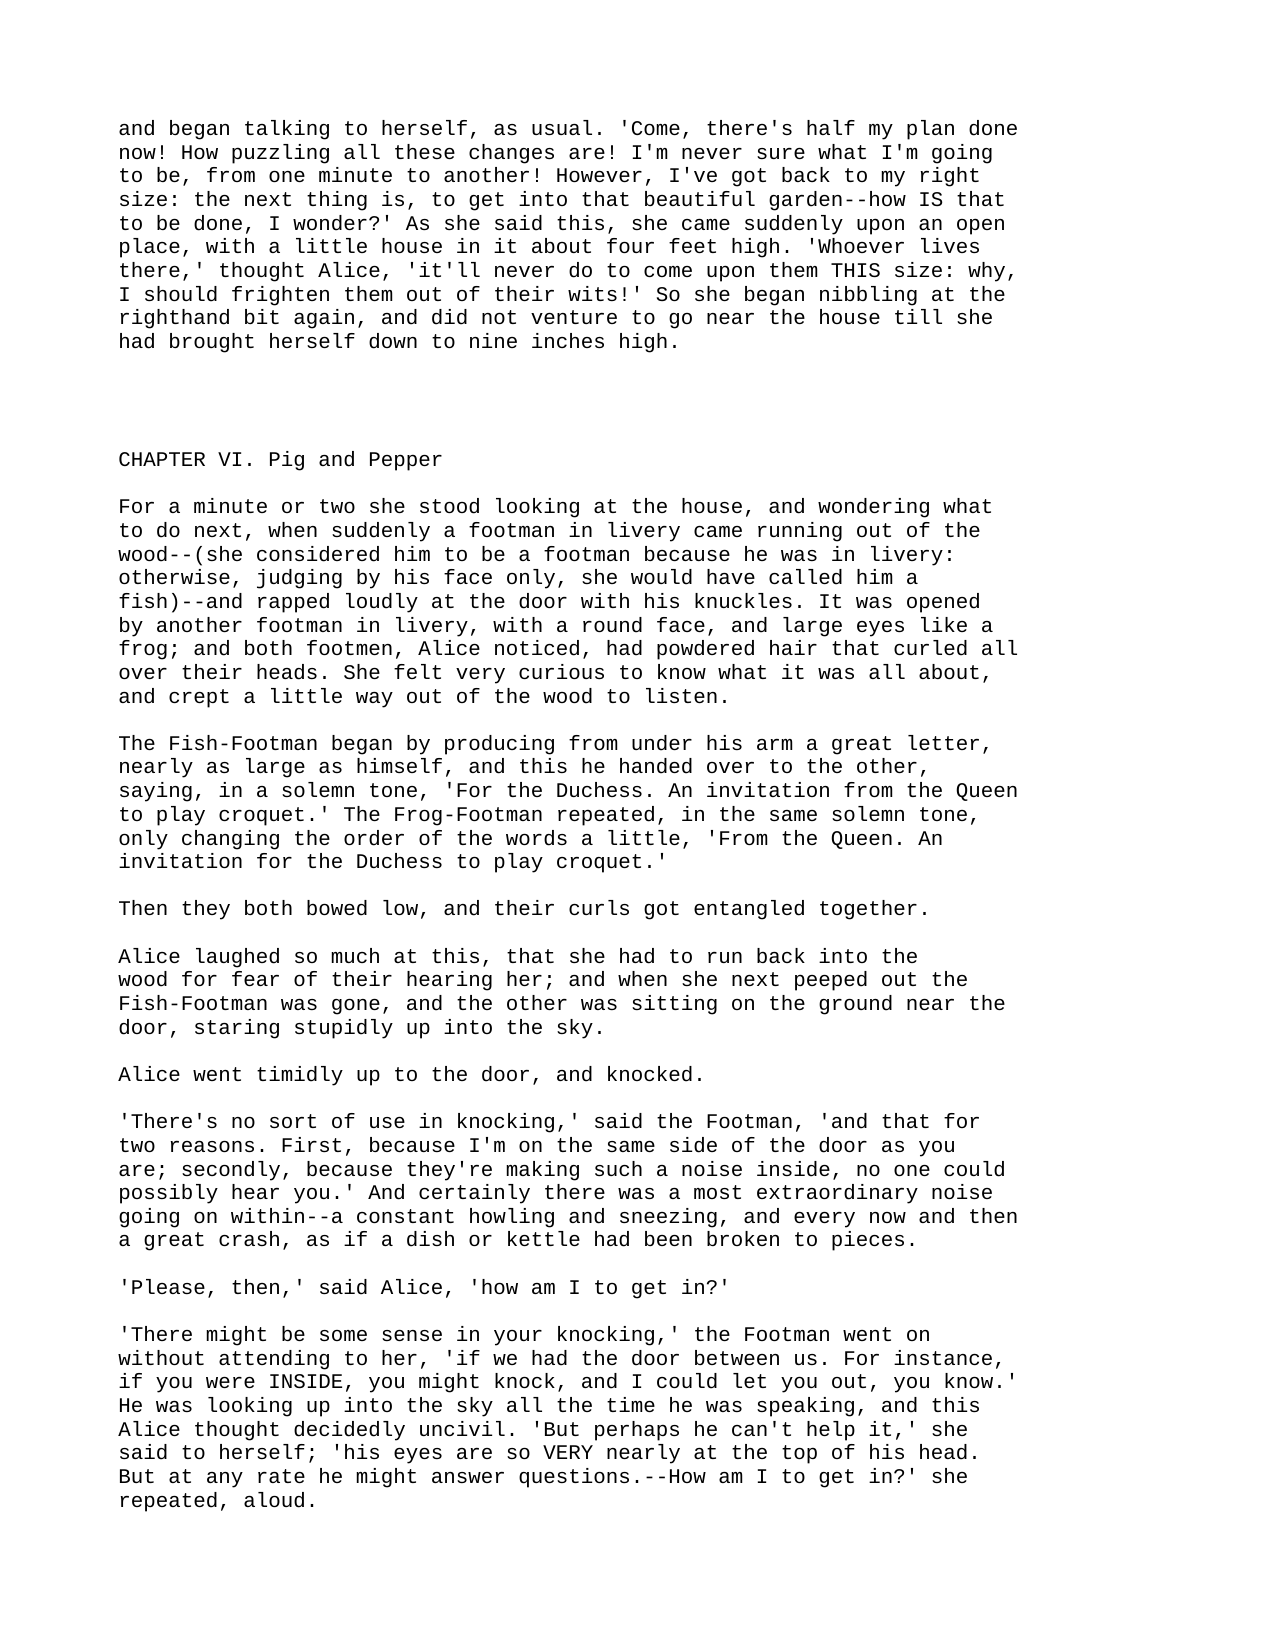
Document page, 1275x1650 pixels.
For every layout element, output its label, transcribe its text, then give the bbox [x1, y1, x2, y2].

text and crept a little way out of the wood to listen. [118, 686, 1157, 709]
text Then they both bowed low, and their curls got entangled together. [118, 898, 1157, 922]
text For a minute or two she stood looking at the house, and wondering what [118, 496, 1157, 520]
text place, with a little house in it about four feet high. 'Whoever lives [118, 236, 1157, 260]
text door, staring stupidly up into the sky. [118, 1017, 1157, 1040]
text going on within--a constant howling and sneezing, and every now and then [118, 1206, 1157, 1229]
text The Fish-Footman began by producing from under his arm a great letter, [118, 733, 1157, 757]
text only changing the order of the words a little, 'From the Queen. An [118, 827, 1157, 851]
text nearly as large as himself, and this he handed over to the other, [118, 757, 1157, 780]
text if you were INSIDE, you might knock, and I could let you out, you know.' [118, 1371, 1157, 1395]
text are; secondly, because they're making such a noise inside, no one could [118, 1158, 1157, 1182]
text saying, in a solemn tone, 'For the Duchess. An invitation from the Queen [118, 780, 1157, 804]
text fish)--and rapped loudly at the door with his knuckles. It was opened [118, 591, 1157, 615]
text by another footman in livery, with a round face, and large eyes like a [118, 615, 1157, 638]
text 'There might be some sense in your knocking,' the Footman went on [118, 1324, 1157, 1348]
text without attending to her, 'if we had the door between us. For instance, [118, 1348, 1157, 1371]
text to do next, when suddenly a footman in livery came running out of the [118, 520, 1157, 544]
text 'Please, then,' said Alice, 'how am I to get in?' [118, 1277, 1157, 1300]
text a great crash, as if a dish or kettle had been broken to pieces. [118, 1229, 1157, 1253]
text otherwise, judging by his face only, she would have called him a [118, 567, 1157, 591]
text wood for fear of their hearing her; and when she next peeped out the [118, 969, 1157, 993]
text Fish-Footman was gone, and the other was sitting on the ground near the [118, 993, 1157, 1017]
text Alice laughed so much at this, that she had to run back into the [118, 946, 1157, 969]
text Alice thought decidedly uncivil. 'But perhaps he can't help it,' she [118, 1419, 1157, 1442]
text had brought herself down to nine inches high. [118, 331, 1157, 354]
text to be done, I wonder?' As she said this, she came suddenly upon an open [118, 213, 1157, 236]
text now! How puzzling all these changes are! I'm never sure what I'm going [118, 142, 1157, 165]
text said to herself; 'his eyes are so VERY nearly at the top of his head. [118, 1442, 1157, 1466]
text frog; and both footmen, Alice noticed, had powdered hair that curled all [118, 638, 1157, 662]
text there,' thought Alice, 'it'll never do to come upon them THIS size: why, [118, 260, 1157, 284]
text Alice went timidly up to the door, and knocked. [118, 1064, 1157, 1088]
text CHAPTER VI. Pig and Pepper [118, 449, 1157, 473]
text possibly hear you.' And certainly there was a most extraordinary noise [118, 1182, 1157, 1206]
text I should frighten them out of their wits!' So she began nibbling at the [118, 284, 1157, 307]
text and began talking to herself, as usual. 'Come, there's half my plan done [118, 118, 1157, 142]
text But at any rate he might answer questions.--How am I to get in?' she [118, 1466, 1157, 1489]
text He was looking up into the sky all the time he was speaking, and this [118, 1395, 1157, 1419]
text righthand bit again, and did not venture to go near the house till she [118, 307, 1157, 331]
text size: the next thing is, to get into that beautiful garden--how IS that [118, 189, 1157, 213]
text two reasons. First, because I'm on the same side of the door as you [118, 1135, 1157, 1158]
text repeated, aloud. [118, 1489, 1157, 1513]
text wood--(she considered him to be a footman because he was in livery: [118, 544, 1157, 567]
text to play croquet.' The Frog-Footman repeated, in the same solemn tone, [118, 804, 1157, 827]
text invitation for the Duchess to play croquet.' [118, 851, 1157, 875]
text 'There's no sort of use in knocking,' said the Footman, 'and that for [118, 1111, 1157, 1135]
text to be, from one minute to another! However, I've got back to my right [118, 165, 1157, 189]
text over their heads. She felt very curious to know what it was all about, [118, 662, 1157, 686]
